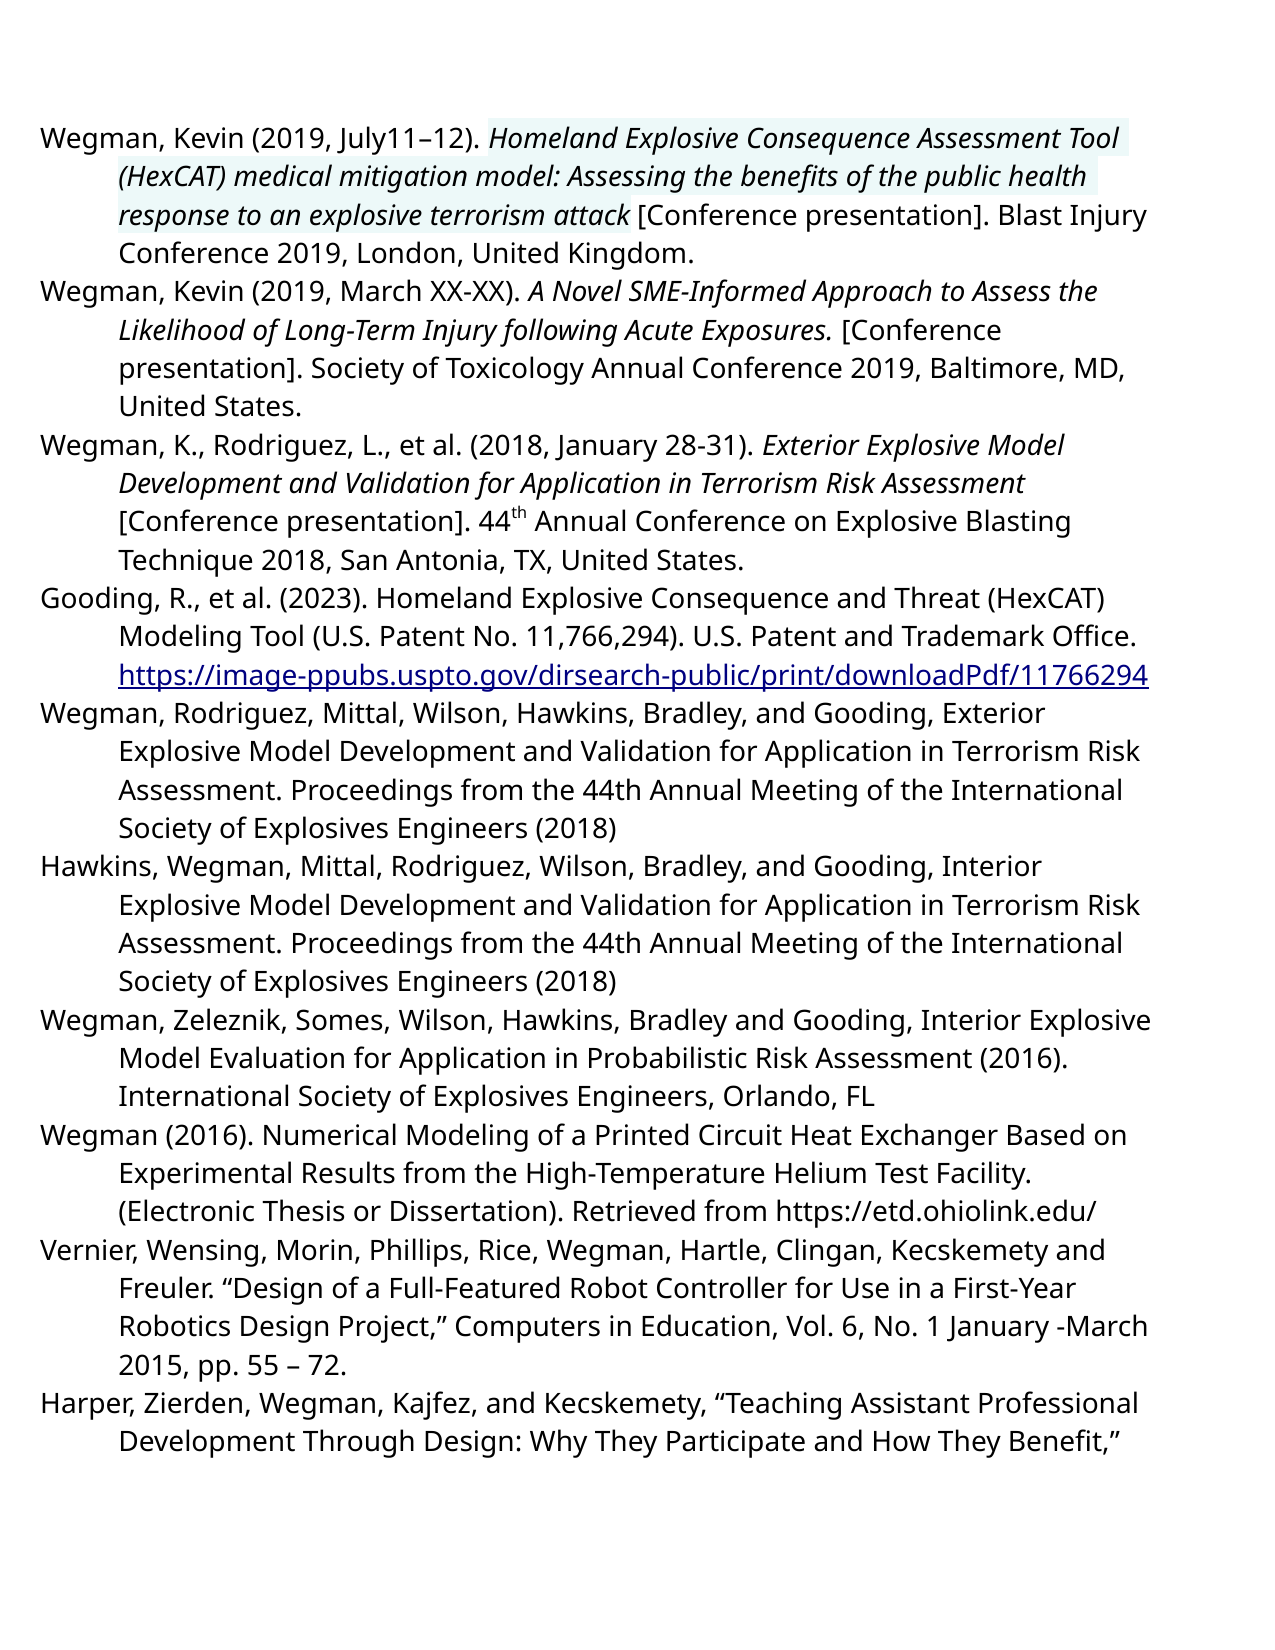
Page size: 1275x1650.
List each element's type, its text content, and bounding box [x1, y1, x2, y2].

text Vernier, Wensing, Morin, Phillips, Rice, Wegman, Hartle, Clingan, Kecskemety and Freuler. “Design of a Full-Featured Robot Controller for Use in a First-Year Robotics Design Project,” Computers in Education, Vol. 6, No. 1 January -March 2015, pp. 55 – 72. [40, 1230, 1157, 1383]
text Wegman, Kevin (2019, March XX-XX). A Novel SME-Informed Approach to Assess the Likelihood of Long-Term Injury following Acute Exposures. [Conference presentation]. Society of Toxicology Annual Conference 2019, Baltimore, MD, United States. [40, 271, 1157, 425]
text Harper, Zierden, Wegman, Kajfez, and Kecskemety, “Teaching Assistant Professional Development Through Design: Why They Participate and How They Benefit,” [40, 1383, 1157, 1460]
text Wegman (2016). Numerical Modeling of a Printed Circuit Heat Exchanger Based on Experimental Results from the High-Temperature Helium Test Facility. (Electronic Thesis or Dissertation). Retrieved from https://etd.ohiolink.edu/ [40, 1115, 1157, 1230]
text Gooding, R., et al. (2023). Homeland Explosive Consequence and Threat (HexCAT) Modeling Tool (U.S. Patent No. 11,766,294). U.S. Patent and Trademark Office. https://image-ppubs.uspto.gov/dirsearch-public/print/downloadPdf/11766294 [40, 578, 1157, 693]
text Wegman, Kevin (2019, July11–12). Homeland Explosive Consequence Assessment Tool (HexCAT) medical mitigation model: Assessing the benefits of the public health response to an explosive terrorism attack [Conference presentation]. Blast Injury Conference 2019, London, United Kingdom. [40, 118, 1157, 271]
text Wegman, K., Rodriguez, L., et al. (2018, January 28-31). Exterior Explosive Model Development and Validation for Application in Terrorism Risk Assessment [Conference presentation]. 44th Annual Conference on Explosive Blasting Technique 2018, San Antonia, TX, United States. [40, 425, 1157, 578]
text Hawkins, Wegman, Mittal, Rodriguez, Wilson, Bradley, and Gooding, Interior Explosive Model Development and Validation for Application in Terrorism Risk Assessment. Proceedings from the 44th Annual Meeting of the International Society of Explosives Engineers (2018) [40, 846, 1157, 1000]
text Wegman, Rodriguez, Mittal, Wilson, Hawkins, Bradley, and Gooding, Exterior Explosive Model Development and Validation for Application in Terrorism Risk Assessment. Proceedings from the 44th Annual Meeting of the International Society of Explosives Engineers (2018) [40, 693, 1157, 846]
text Wegman, Zeleznik, Somes, Wilson, Hawkins, Bradley and Gooding, Interior Explosive Model Evaluation for Application in Probabilistic Risk Assessment (2016). International Society of Explosives Engineers, Orlando, FL [40, 1000, 1157, 1115]
